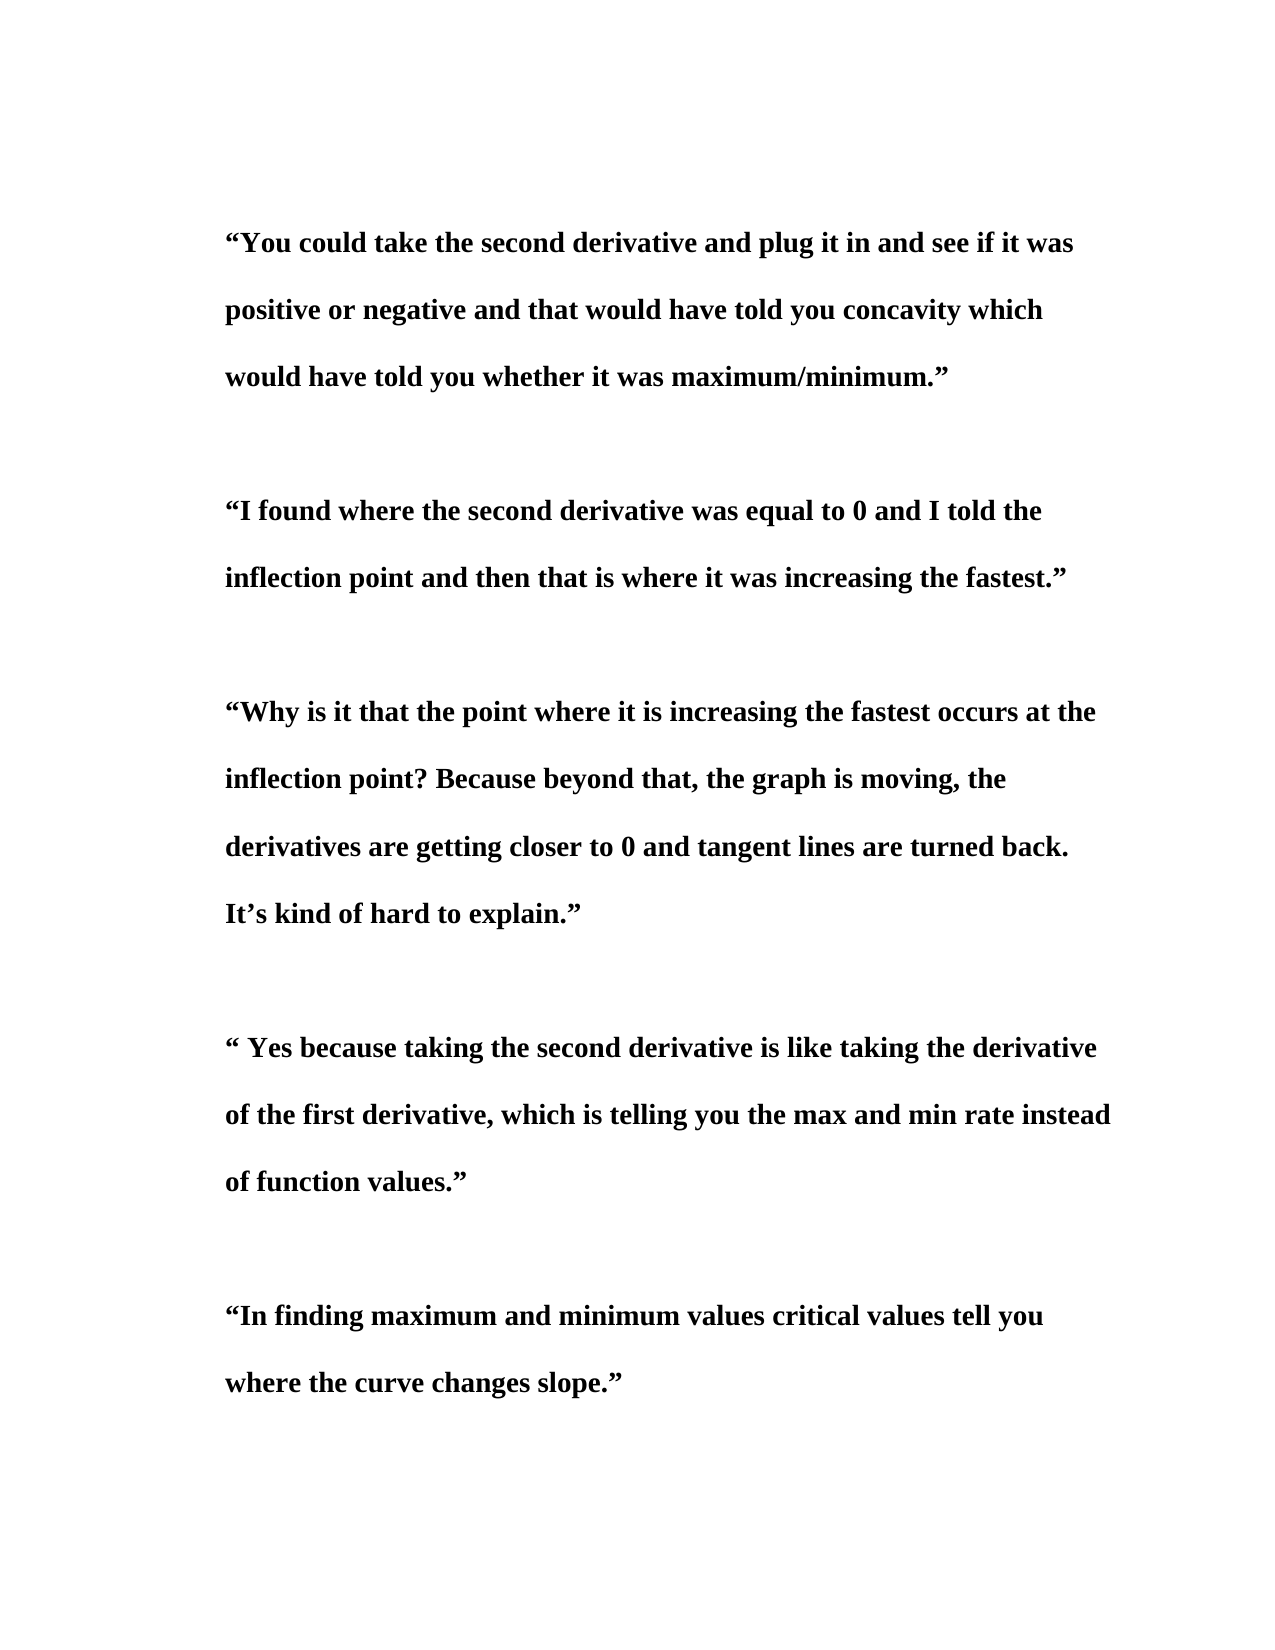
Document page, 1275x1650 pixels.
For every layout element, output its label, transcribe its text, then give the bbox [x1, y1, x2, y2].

text “In finding maximum and minimum values critical values tell you where the curve changes slope.” [225, 1298, 1125, 1399]
text “ Yes because taking the second derivative is like taking the derivative of the first derivative, which is telling you the max and min rate instead of function values.” [225, 1030, 1125, 1198]
text “Why is it that the point where it is increasing the fastest occurs at the inflection point? Because beyond that, the graph is moving, the derivatives are getting closer to 0 and tangent lines are turned back. It’s kind of hard to explain.” [225, 694, 1125, 929]
text “I found where the second derivative was equal to 0 and I told the inflection point and then that is where it was increasing the fastest.” [225, 493, 1125, 594]
text “You could take the second derivative and plug it in and see if it was positive or negative and that would have told you concavity which would have told you whether it was maximum/minimum.” [225, 225, 1125, 393]
